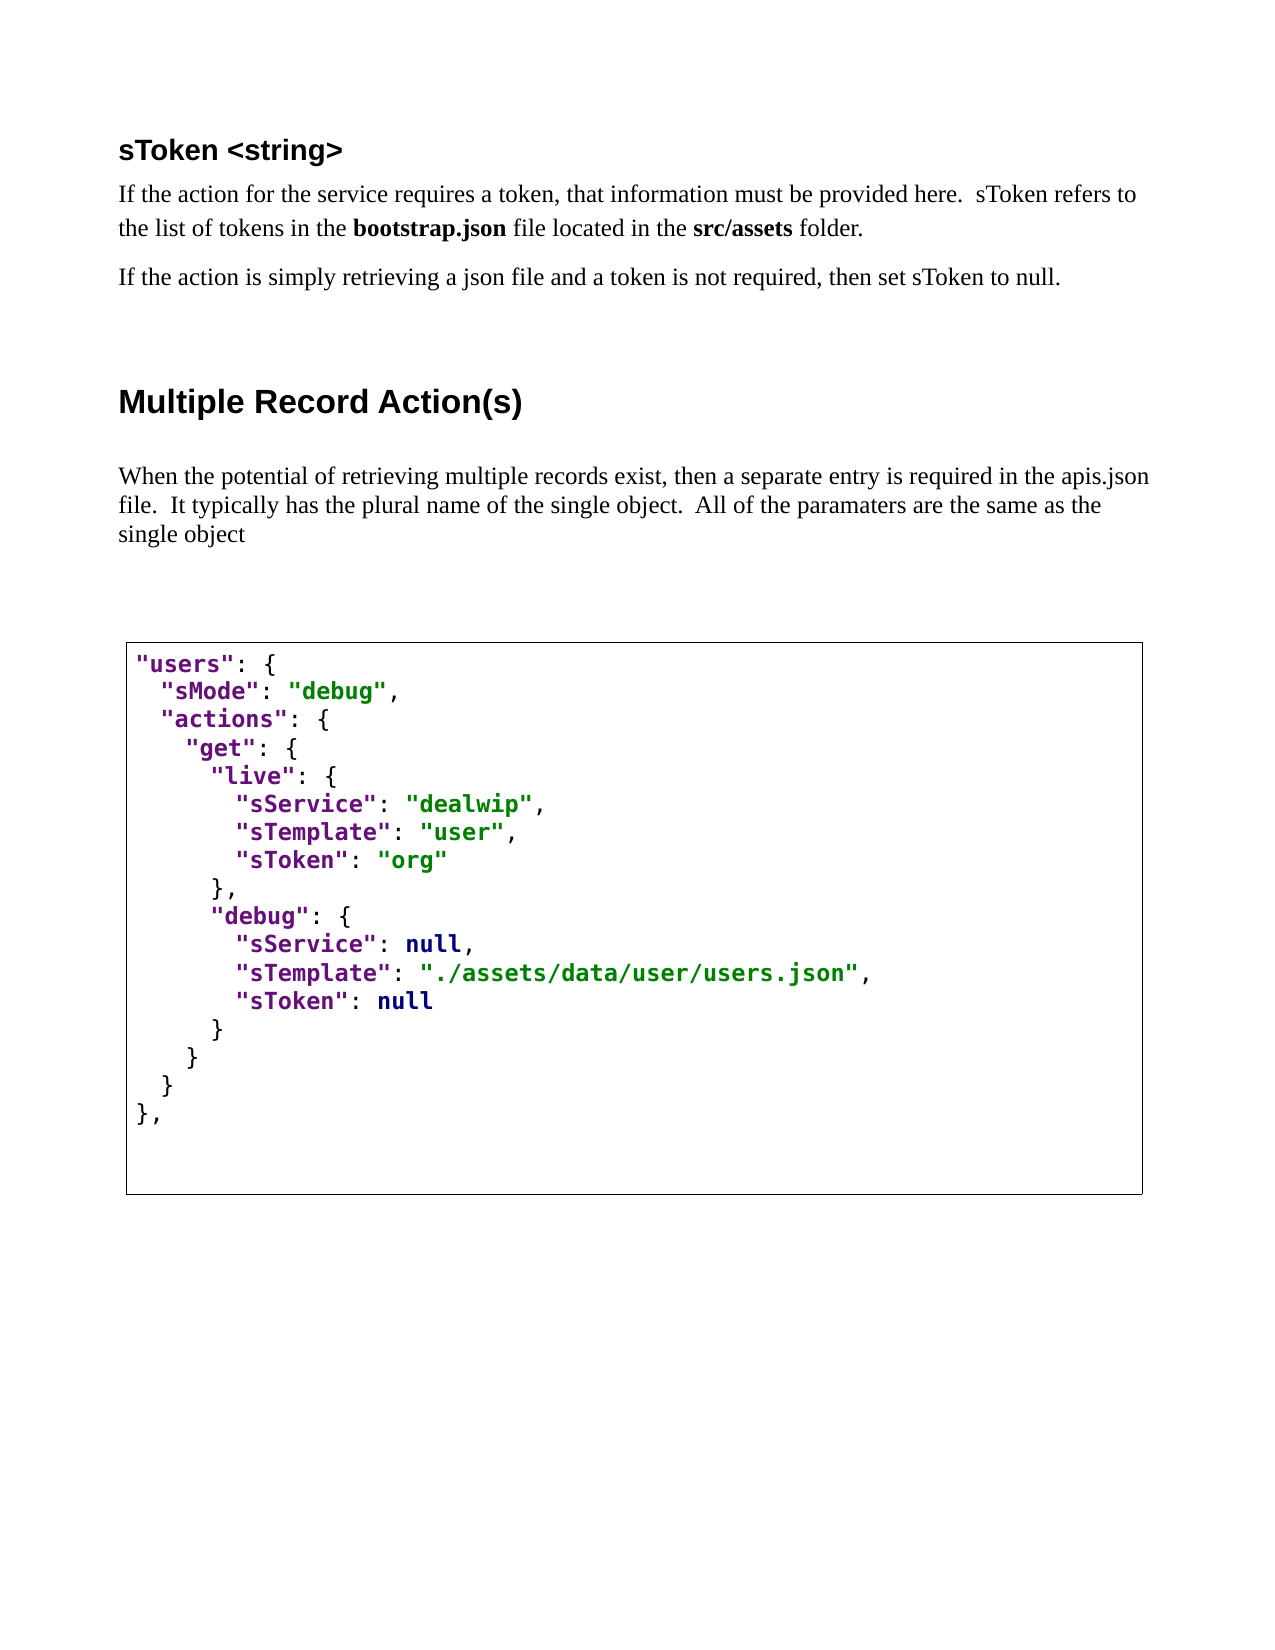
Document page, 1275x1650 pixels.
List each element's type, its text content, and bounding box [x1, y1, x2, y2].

text "get": { [135, 734, 1133, 762]
text } [135, 1072, 1133, 1100]
text }, [135, 875, 1133, 903]
text "live": { [135, 762, 1133, 790]
text } [135, 1043, 1133, 1072]
text "sTemplate": "user", [135, 818, 1133, 847]
text } [135, 1015, 1133, 1043]
subtitle Multiple Record Action(s) [118, 381, 1157, 420]
text When the potential of retrieving multiple records exist, then a separate entry is required in the apis.json file. It typically has the plural name of the single object. All of the paramaters are the same as the single object [118, 461, 1157, 548]
text "debug": { [135, 903, 1133, 931]
text "sService": null, [135, 931, 1133, 959]
text "sTemplate": "./assets/data/user/users.json", [135, 959, 1133, 987]
subtitle sToken <string> [118, 133, 1157, 166]
text }, [135, 1100, 1133, 1127]
text [127, 643, 1142, 1194]
text If the action for the service requires a token, that information must be provided here. sToken refers to the list of tokens in the bootstrap.json file located in the src/assets folder. [118, 179, 1157, 242]
text "sMode": "debug", [135, 678, 1133, 706]
text "sService": "dealwip", [135, 790, 1133, 818]
text "users": { [135, 651, 1133, 678]
text If the action is simply retrieving a json file and a token is not required, then set sToken to null. [118, 262, 1157, 291]
text "sToken": null [135, 987, 1133, 1015]
text "actions": { [135, 706, 1133, 734]
text "sToken": "org" [135, 847, 1133, 875]
